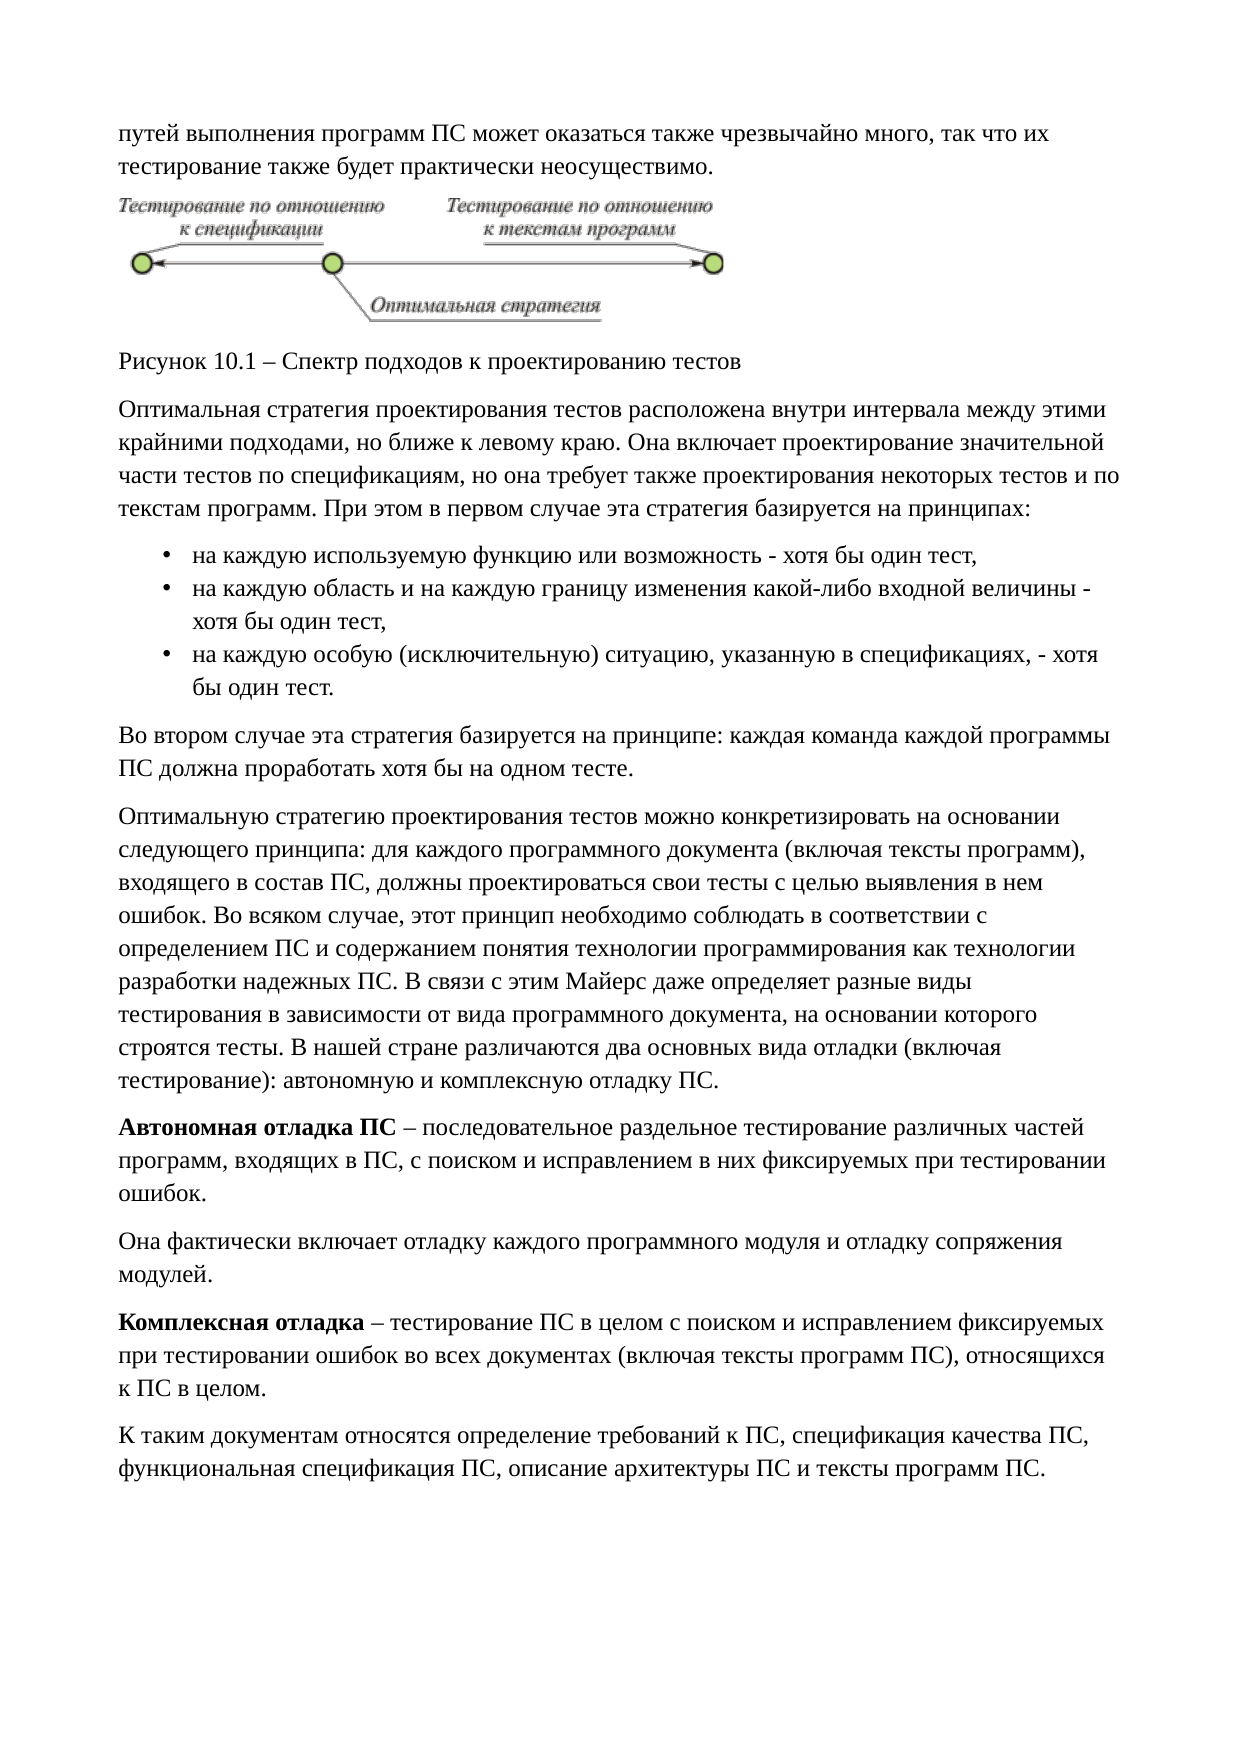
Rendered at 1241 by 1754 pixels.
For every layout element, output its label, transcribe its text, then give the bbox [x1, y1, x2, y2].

text Во втором случае эта стратегия базируется на принципе: каждая команда каждой программы ПС должна проработать хотя бы на одном тесте. [118, 720, 1122, 782]
text Оптимальную стратегию проектирования тестов можно конкретизировать на основании следующего принципа: для каждого программного документа (включая тексты программ), входящего в состав ПС, должны проектироваться свои тесты с целью выявления в нем ошибок. Во всяком случае, этот принцип необходимо соблюдать в соответствии с определением ПС и содержанием понятия технологии программирования как технологии разработки надежных ПС. В связи с этим Майерс даже определяет разные виды тестирования в зависимости от вида программного документа, на основании которого строятся тесты. В нашей стране различаются два основных вида отладки (включая тестирование): автономную и комплексную отладку ПС. [118, 801, 1122, 1094]
text Рисунок 10.1 – Спектр подходов к проектированию тестов [118, 346, 1122, 375]
list на каждую область и на каждую границу изменения какой-либо входной величины - хотя бы один тест, [162, 573, 1122, 635]
text путей выполнения программ ПС может оказаться также чрезвычайно много, так что их тестирование также будет практически неосуществимо. [118, 118, 1122, 180]
picture [118, 198, 724, 322]
list на каждую особую (исключительную) ситуацию, указанную в спецификациях, - хотя бы один тест. [162, 639, 1122, 701]
list на каждую используемую функцию или возможность - хотя бы один тест, [162, 540, 1122, 569]
text Автономная отладка ПС – последовательное раздельное тестирование различных частей программ, входящих в ПС, с поиском и исправлением в них фиксируемых при тестировании ошибок. [118, 1112, 1122, 1207]
text Она фактически включает отладку каждого программного модуля и отладку сопряжения модулей. [118, 1226, 1122, 1288]
text К таким документам относятся определение требований к ПС, спецификация качества ПС, функциональная спецификация ПС, описание архитектуры ПС и тексты программ ПС. [118, 1420, 1122, 1482]
text Комплексная отладка – тестирование ПС в целом с поиском и исправлением фиксируемых при тестировании ошибок во всех документах (включая тексты программ ПС), относящихся к ПС в целом. [118, 1307, 1122, 1402]
text Оптимальная стратегия проектирования тестов расположена внутри интервала между этими крайними подходами, но ближе к левому краю. Она включает проектирование значительной части тестов по спецификациям, но она требует также проектирования некоторых тестов и по текстам программ. При этом в первом случае эта стратегия базируется на принципах: [118, 394, 1122, 522]
